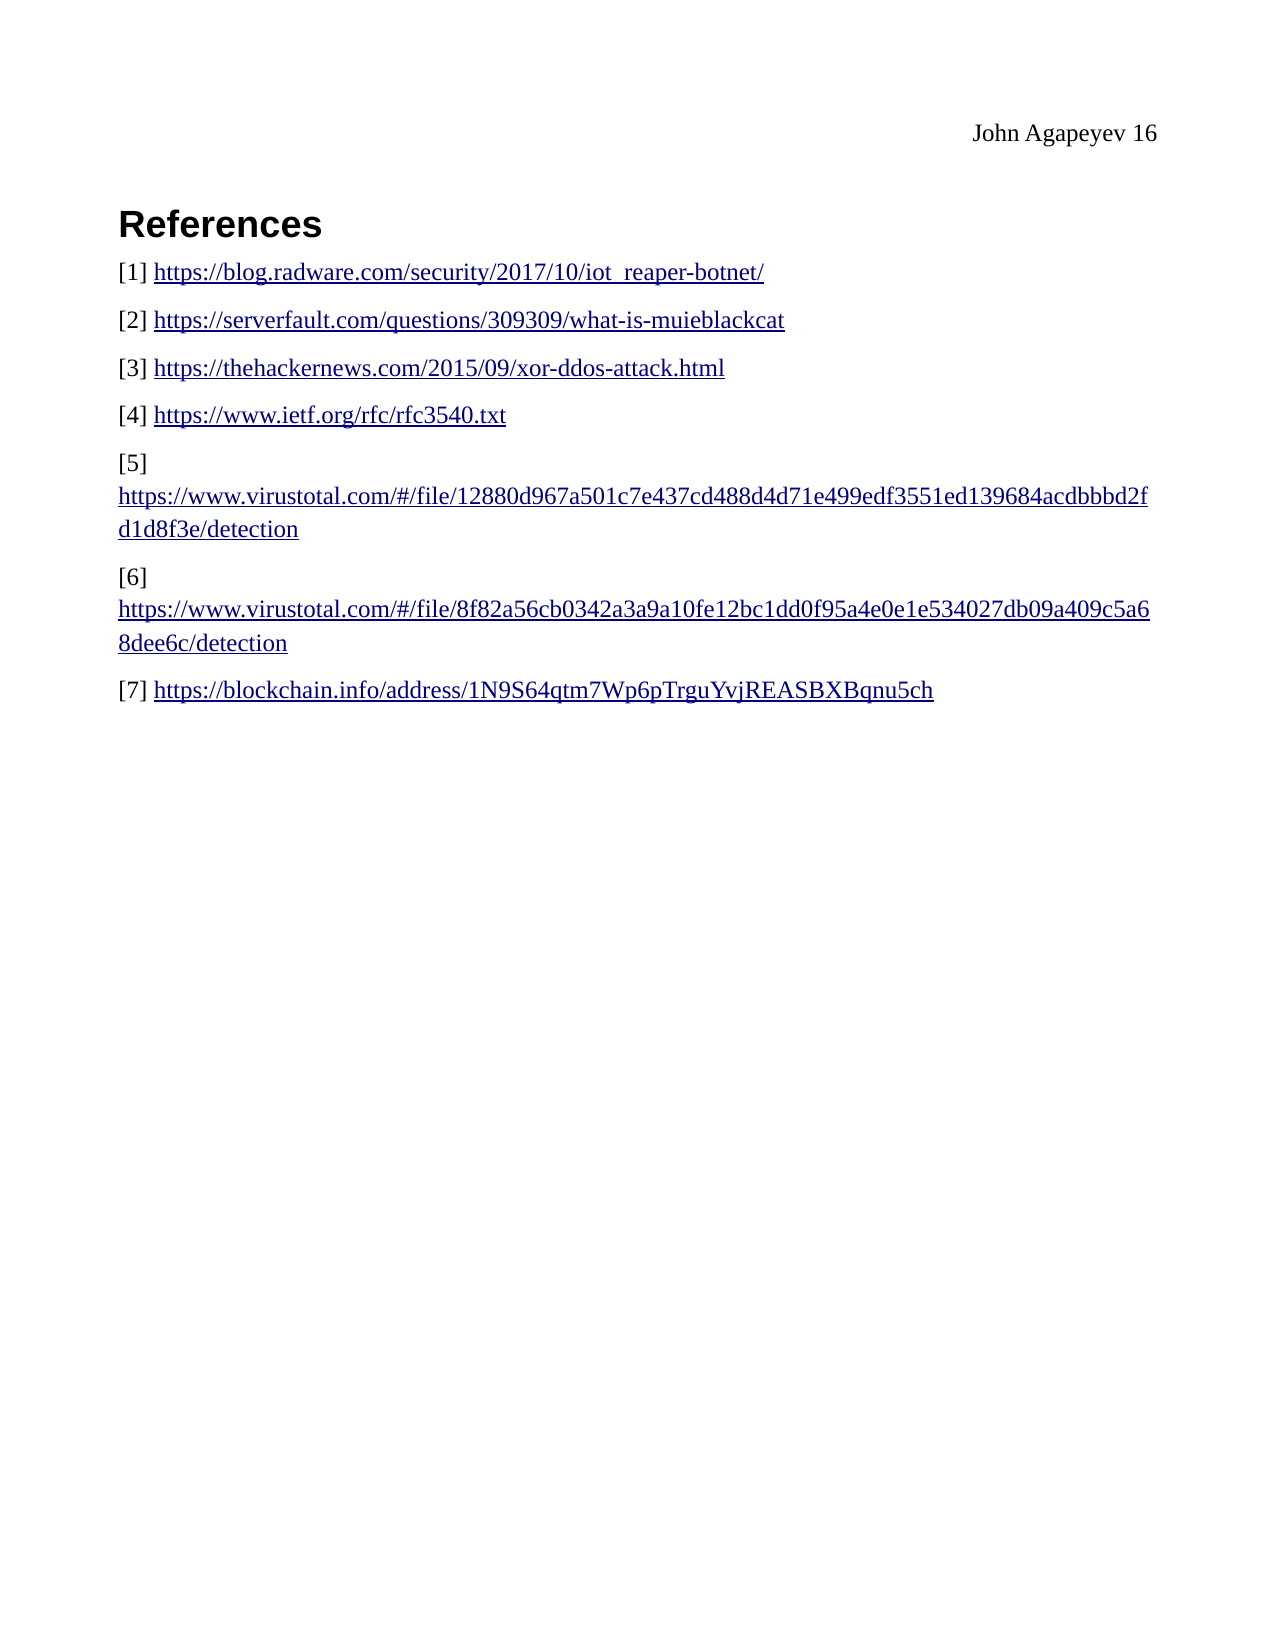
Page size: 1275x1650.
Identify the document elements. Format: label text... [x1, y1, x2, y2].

text [7] https://blockchain.info/address/1N9S64qtm7Wp6pTrguYvjREASBXBqnu5ch [118, 675, 1157, 704]
text [2] https://serverfault.com/questions/309309/what-is-muieblackcat [118, 305, 1157, 334]
text [5] https://www.virustotal.com/#/file/12880d967a501c7e437cd488d4d71e499edf3551ed139684acdbbbd2fd1d8f3e/detection [118, 448, 1157, 543]
text [6] https://www.virustotal.com/#/file/8f82a56cb0342a3a9a10fe12bc1dd0f95a4e0e1e534027db09a409c5a68dee6c/detection [118, 562, 1157, 656]
text [3] https://thehackernews.com/2015/09/xor-ddos-attack.html [118, 353, 1157, 381]
text [1] https://blog.radware.com/security/2017/10/iot_reaper-botnet/ [118, 257, 1157, 286]
text [4] https://www.ietf.org/rfc/rfc3540.txt [118, 400, 1157, 429]
subtitle References [118, 201, 1157, 245]
